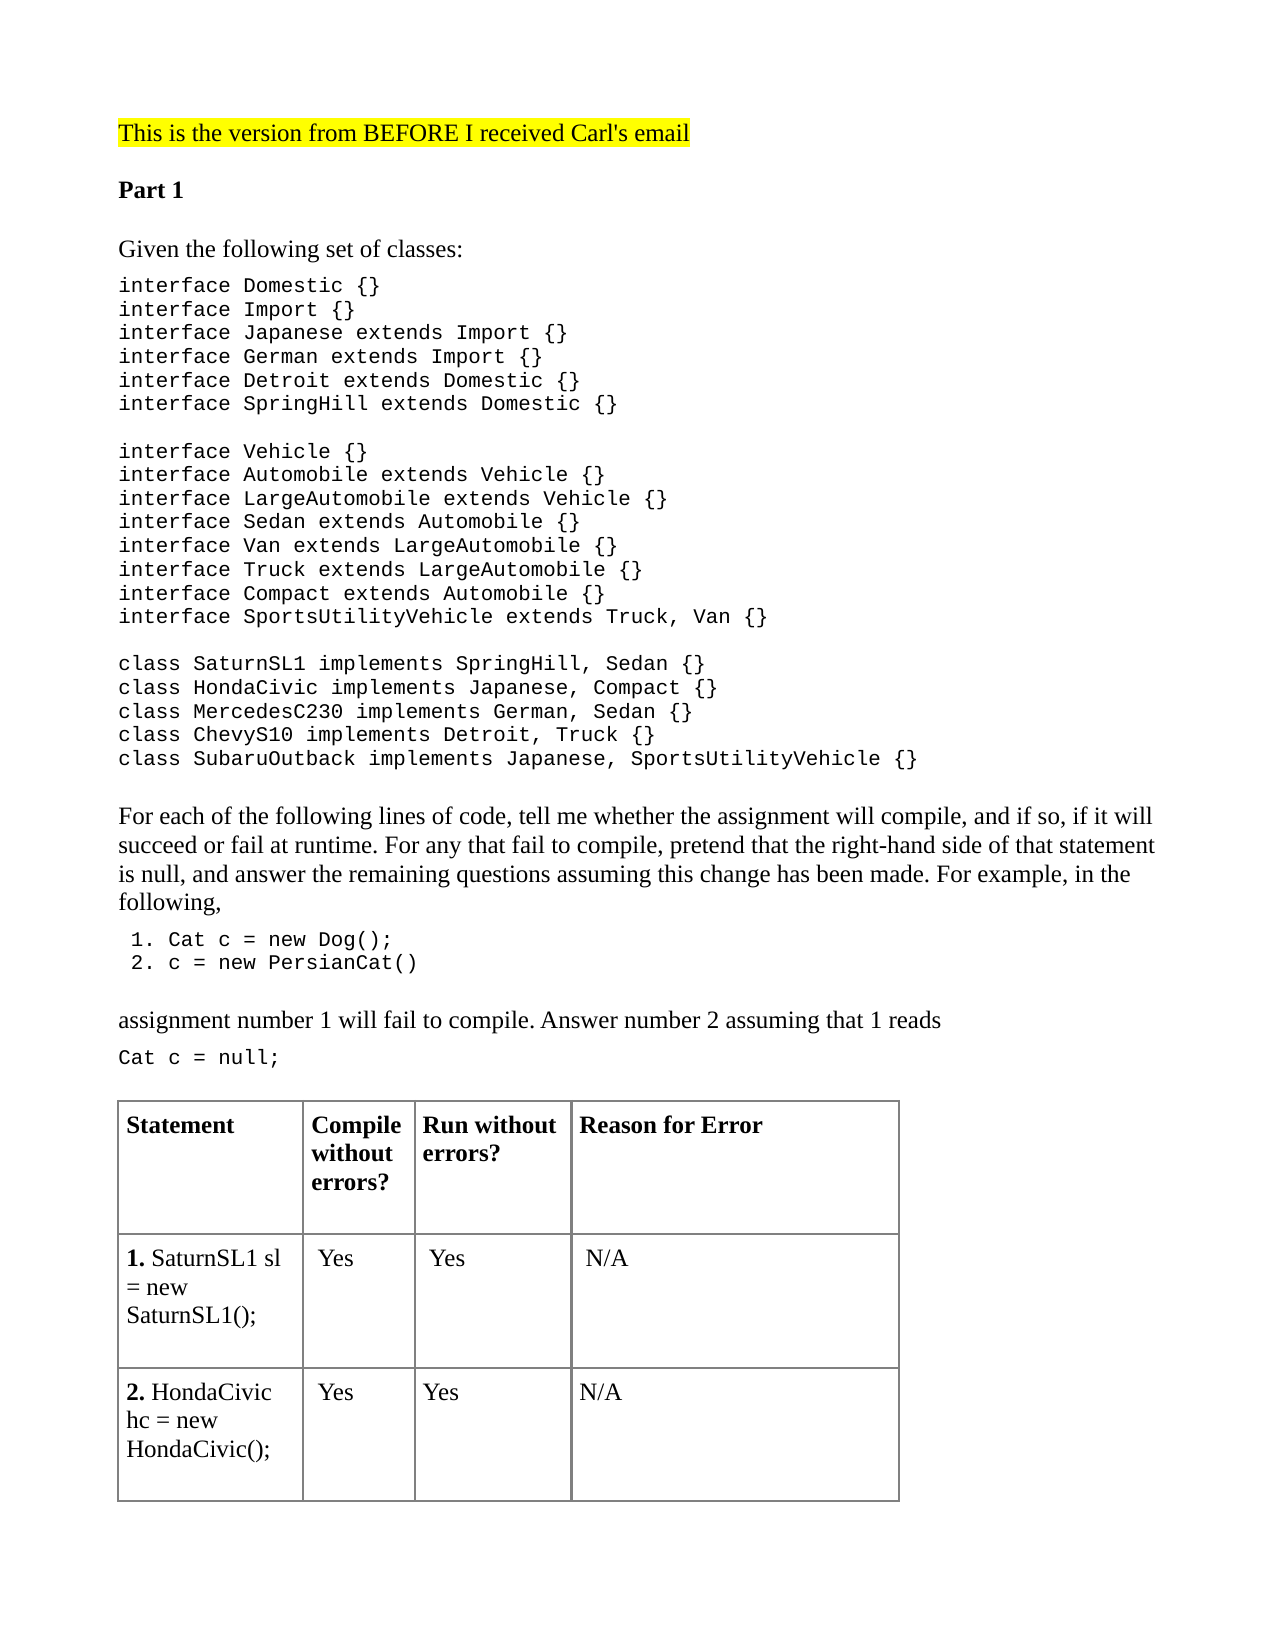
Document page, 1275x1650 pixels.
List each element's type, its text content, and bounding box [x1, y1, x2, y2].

table_cell Yes [416, 1369, 570, 1500]
table_cell Yes [304, 1369, 414, 1500]
text class SaturnSL1 implements SpringHill, Sedan {} [118, 653, 1157, 677]
text class ChevyS10 implements Detroit, Truck {} [118, 724, 1157, 748]
text interface Vehicle {} [118, 441, 1157, 464]
text 1. Cat c = new Dog(); [118, 929, 1157, 952]
text interface German extends Import {} [118, 346, 1157, 370]
text interface Compact extends Automobile {} [118, 582, 1157, 606]
text Cat c = null; [118, 1047, 1157, 1070]
text Part 1 [118, 176, 1157, 204]
table_cell N/A [573, 1369, 898, 1500]
table_cell 2. HondaCivic hc = new HondaCivic(); [119, 1369, 302, 1500]
table_header Compile without errors? [304, 1102, 414, 1233]
text 2. c = new PersianCat() [118, 952, 1157, 976]
table_header Run without errors? [416, 1102, 570, 1233]
table_header Statement [119, 1102, 302, 1233]
text interface Automobile extends Vehicle {} [118, 464, 1157, 488]
table_cell Yes [304, 1235, 414, 1367]
text interface Japanese extends Import {} [118, 322, 1157, 346]
text For each of the following lines of code, tell me whether the assignment will compile, and if so, if it will succeed or fail at runtime. For any that fail to compile, pretend that the right-hand side of that statement is null, and answer the remaining questions assuming this change has been made. For example, in the following, [118, 801, 1157, 916]
text class HondaCivic implements Japanese, Compact {} [118, 677, 1157, 701]
text assignment number 1 will fail to compile. Answer number 2 assuming that 1 reads [118, 1005, 1157, 1034]
text Given the following set of classes: [118, 234, 1157, 263]
table_header Reason for Error [573, 1102, 898, 1233]
text interface Import {} [118, 299, 1157, 322]
table_cell Yes [416, 1235, 570, 1367]
table_cell 1. SaturnSL1 sl = new SaturnSL1(); [119, 1235, 302, 1367]
text interface Truck extends LargeAutomobile {} [118, 559, 1157, 582]
text interface Detroit extends Domestic {} [118, 370, 1157, 393]
text interface LargeAutomobile extends Vehicle {} [118, 488, 1157, 512]
text class SubaruOutback implements Japanese, SportsUtilityVehicle {} [118, 748, 1157, 772]
text interface Van extends LargeAutomobile {} [118, 535, 1157, 559]
text interface SportsUtilityVehicle extends Truck, Van {} [118, 606, 1157, 630]
text This is the version from BEFORE I received Carl's email [118, 118, 1157, 147]
text class MercedesC230 implements German, Sedan {} [118, 701, 1157, 724]
text interface Domestic {} [118, 275, 1157, 299]
table_cell N/A [573, 1235, 898, 1367]
text interface Sedan extends Automobile {} [118, 512, 1157, 535]
text interface SpringHill extends Domestic {} [118, 393, 1157, 417]
